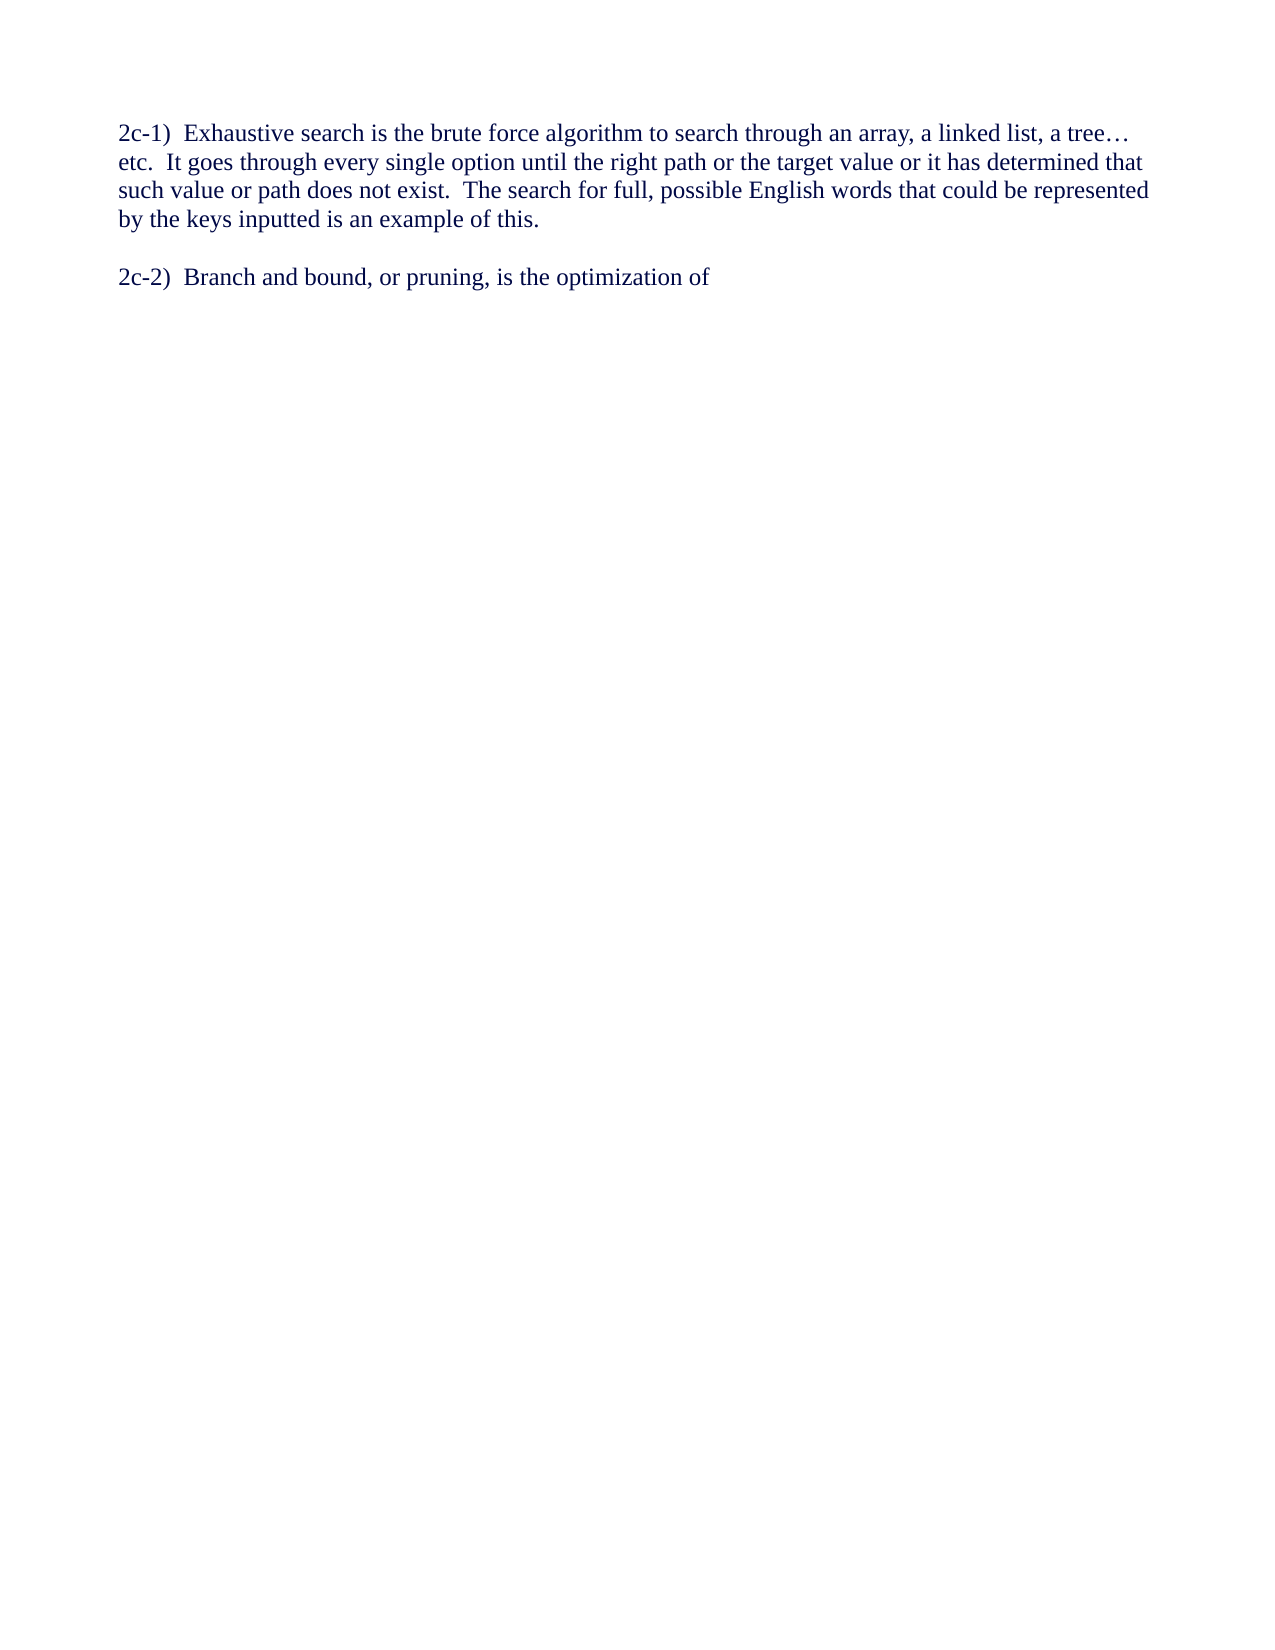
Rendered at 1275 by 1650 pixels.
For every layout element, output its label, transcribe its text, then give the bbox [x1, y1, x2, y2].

text 2c-1) Exhaustive search is the brute force algorithm to search through an array, a linked list, a tree… etc. It goes through every single option until the right path or the target value or it has determined that such value or path does not exist. The search for full, possible English words that could be represented by the keys inputted is an example of this. [118, 118, 1157, 233]
text 2c-2) Branch and bound, or pruning, is the optimization of [118, 262, 1157, 291]
